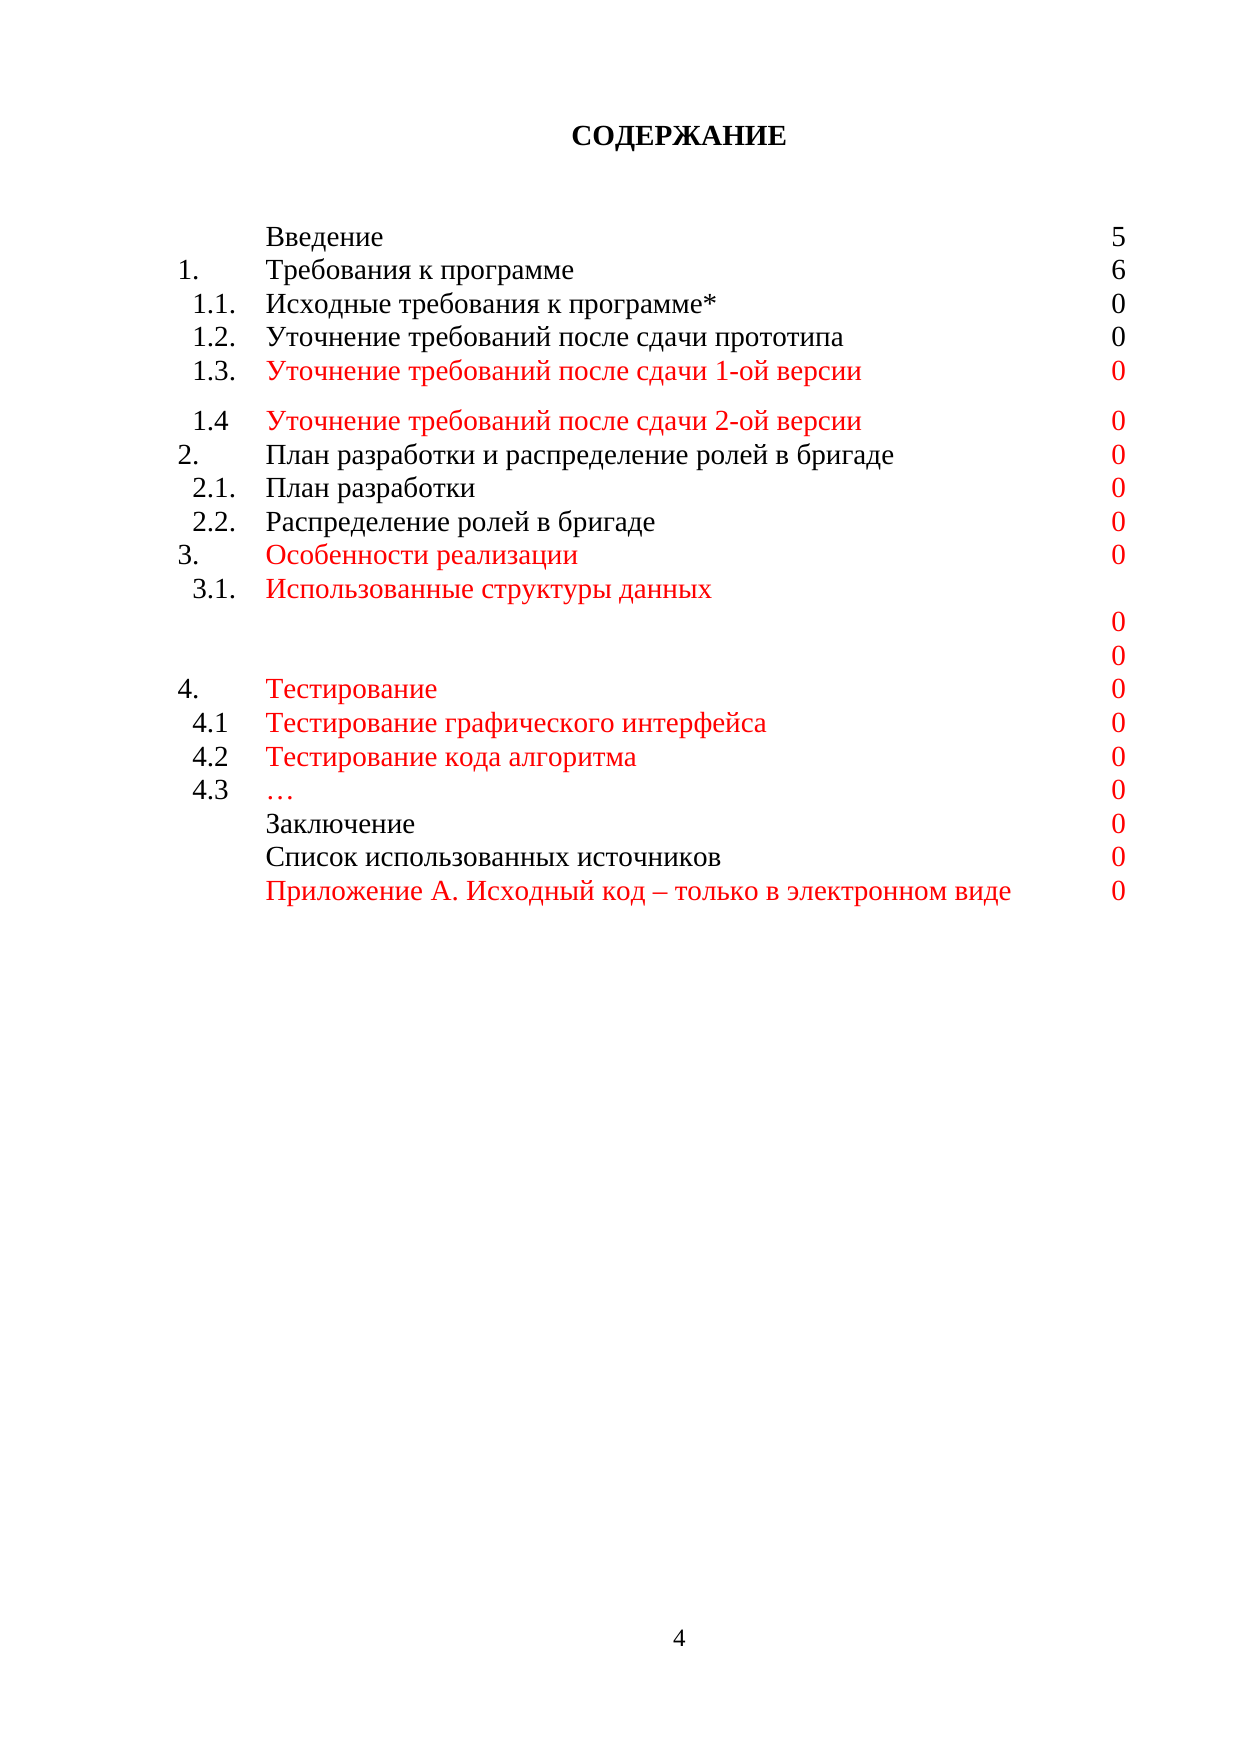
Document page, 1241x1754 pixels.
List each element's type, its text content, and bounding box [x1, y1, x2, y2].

table_cell 3.1. [166, 571, 254, 604]
table_cell 0 [1066, 873, 1170, 906]
table_cell Особенности реализации [254, 538, 1066, 571]
table_cell 0 [1066, 806, 1170, 839]
table_cell 0 [1066, 705, 1170, 739]
table_cell 2. [166, 437, 254, 470]
table_cell [166, 806, 254, 839]
table_cell Приложение А. Исходный код – только в электронном виде [254, 873, 1066, 906]
table_cell План разработки [254, 470, 1066, 504]
table_cell 1.3. 1.4 [166, 353, 254, 437]
table_cell 0 [1066, 839, 1170, 873]
table_cell [166, 638, 254, 672]
table_cell 0 [1066, 672, 1170, 705]
table_cell Тестирование кода алгоритма [254, 739, 1066, 772]
table_cell 2.1. [166, 470, 254, 504]
table_cell Уточнение требований после сдачи 1-ой версии Уточнение требований после сдачи 2-ой версии [254, 353, 1066, 437]
table_header [166, 219, 254, 252]
table_cell Уточнение требований после сдачи прототипа [254, 319, 1066, 353]
table_cell Тестирование графического интерфейса [254, 705, 1066, 739]
table_cell [166, 873, 254, 906]
table_cell 4.1 [166, 705, 254, 739]
table_cell 0 [1066, 504, 1170, 537]
table_cell 4.3 [166, 772, 254, 806]
table_cell Использованные структуры данных [254, 571, 1066, 604]
table_cell 3. [166, 538, 254, 571]
table_cell 0 [1066, 538, 1170, 571]
table_cell [254, 638, 1066, 672]
table_cell 0 [1066, 319, 1170, 353]
table_cell 0 0 [1066, 353, 1170, 437]
table_cell Список использованных источников [254, 839, 1066, 873]
table_cell Тестирование [254, 672, 1066, 705]
table_cell 1.1. [166, 286, 254, 319]
table_cell 0 [1066, 638, 1170, 672]
table_cell [254, 605, 1066, 638]
table_cell Заключение [254, 806, 1066, 839]
table_cell План разработки и распределение ролей в бригаде [254, 437, 1066, 470]
text содержание [177, 118, 1181, 152]
table_cell 1.2. [166, 319, 254, 353]
table_cell 0 [1066, 437, 1170, 470]
table_cell 6 [1066, 252, 1170, 286]
table_cell 0 [1066, 605, 1170, 638]
table_cell [1066, 571, 1170, 604]
table_cell 2.2. [166, 504, 254, 537]
table_cell Требования к программе [254, 252, 1066, 286]
table_cell [166, 839, 254, 873]
table_cell 0 [1066, 470, 1170, 504]
table_cell 1. [166, 252, 254, 286]
table_cell 0 [1066, 772, 1170, 806]
table_cell Распределение ролей в бригаде [254, 504, 1066, 537]
table_cell Исходные требования к программе* [254, 286, 1066, 319]
table_cell 0 [1066, 286, 1170, 319]
table_cell 4.2 [166, 739, 254, 772]
table_cell 0 [1066, 739, 1170, 772]
table_cell … [254, 772, 1066, 806]
table_header Введение [254, 219, 1066, 252]
table_cell 4. [166, 672, 254, 705]
table_cell [166, 605, 254, 638]
table_header 5 [1066, 219, 1170, 252]
